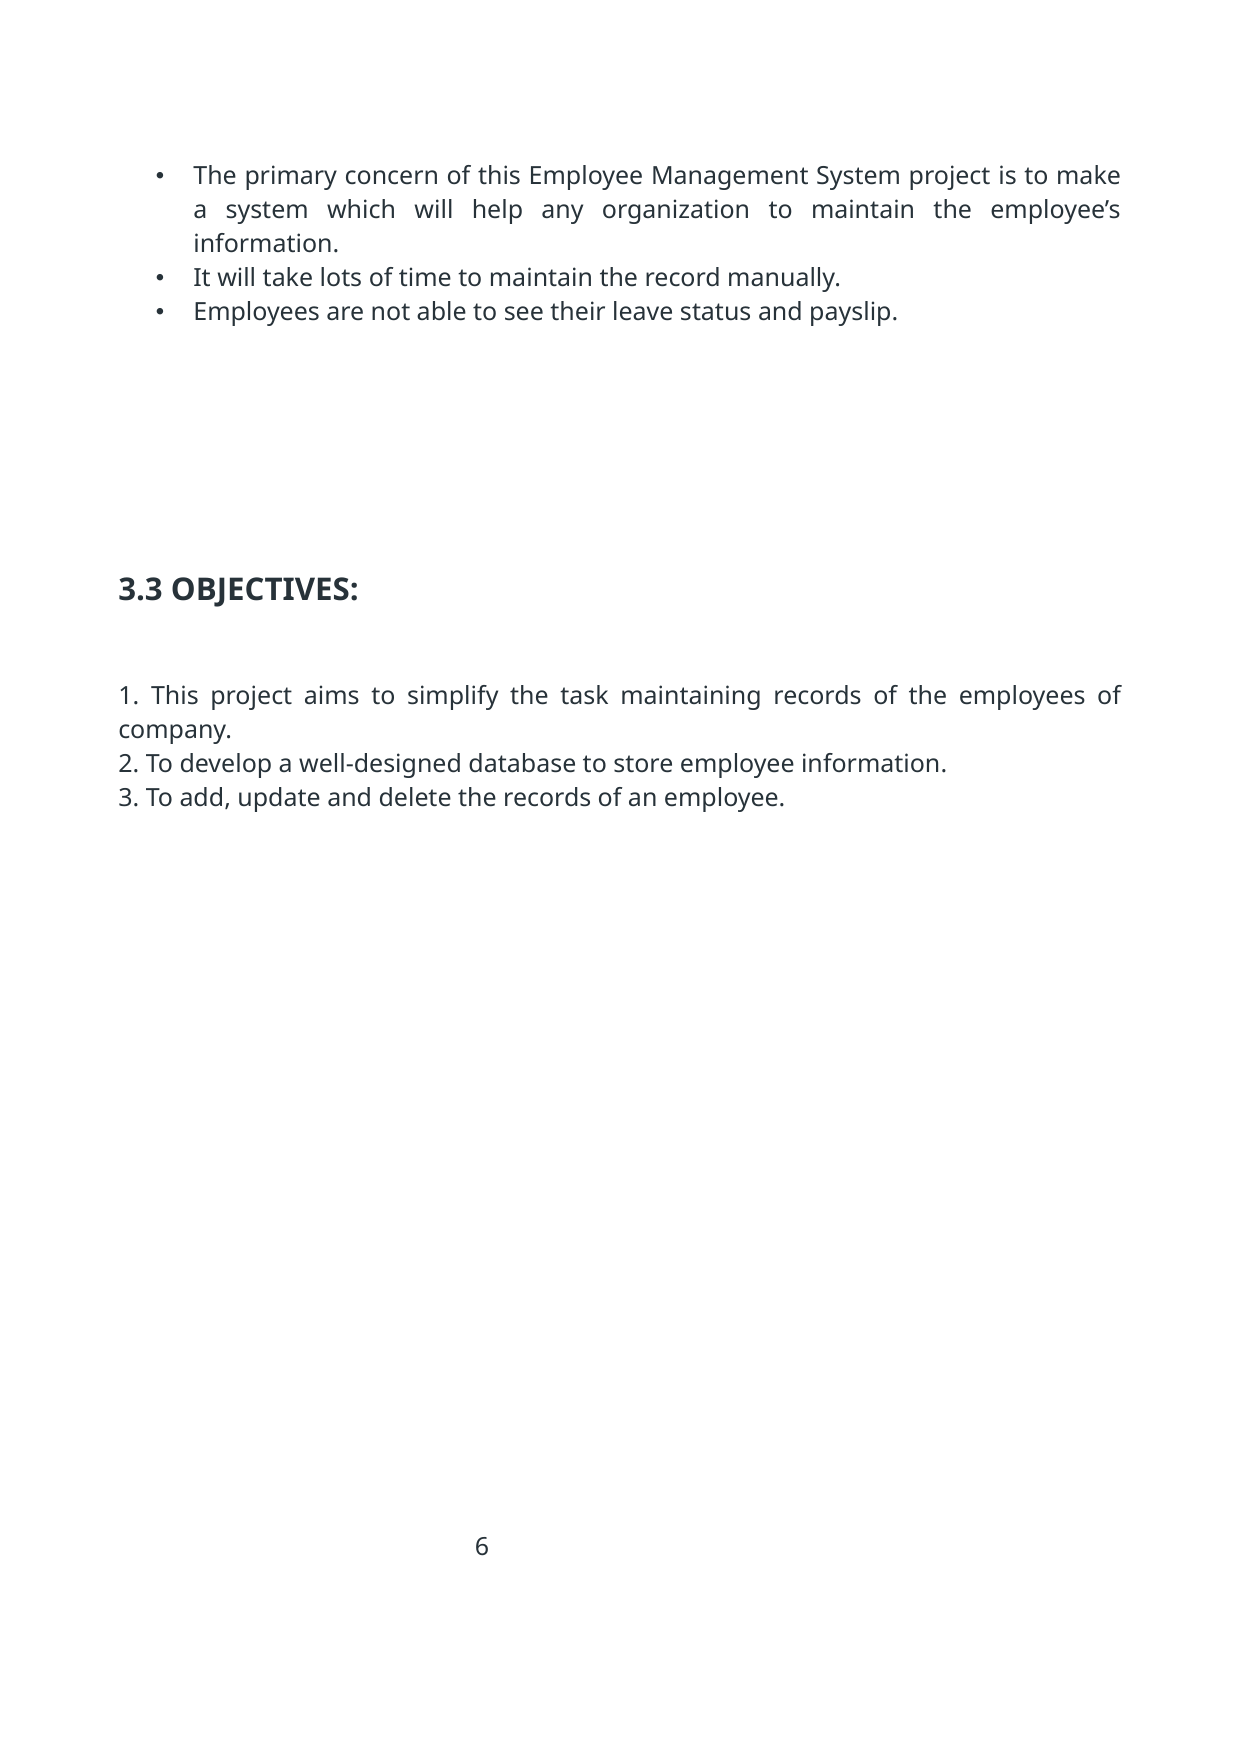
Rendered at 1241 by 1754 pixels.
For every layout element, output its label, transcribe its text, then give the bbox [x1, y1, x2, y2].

list The primary concern of this Employee Management System project is to make a system which will help any organization to maintain the employee’s information. [156, 158, 1122, 260]
text 3. To add, update and delete the records of an employee. [118, 779, 1122, 813]
list It will take lots of time to maintain the record manually. [156, 260, 1122, 294]
text 3.3 OBJECTIVES: [118, 567, 1122, 609]
text 2. To develop a well-designed database to store employee information. [118, 745, 1122, 779]
text 6 [118, 1529, 1122, 1563]
list Employees are not able to see their leave status and payslip. [156, 294, 1122, 328]
text 1. This project aims to simplify the task maintaining records of the employees of company. [118, 677, 1122, 745]
